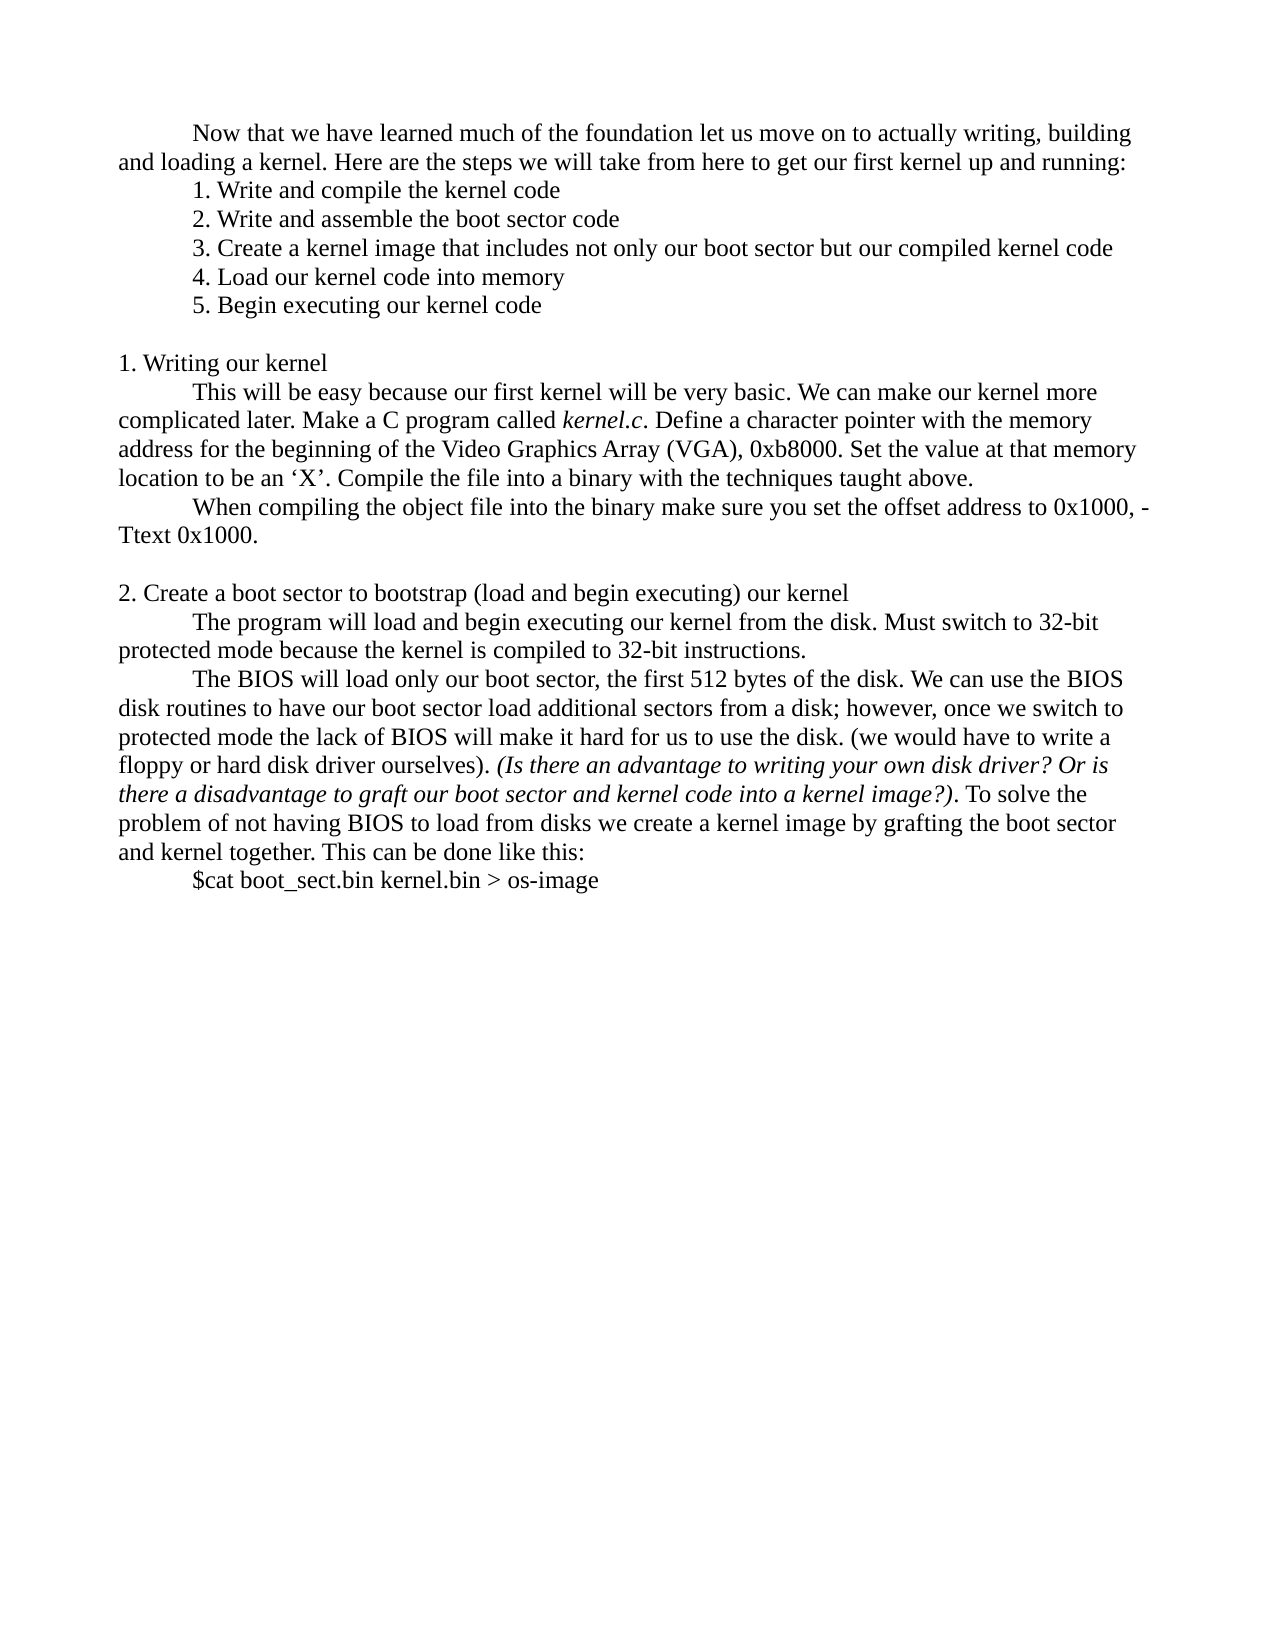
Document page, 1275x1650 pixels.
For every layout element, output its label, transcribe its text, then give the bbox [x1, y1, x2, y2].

text The program will load and begin executing our kernel from the disk. Must switch to 32-bit protected mode because the kernel is compiled to 32-bit instructions. [118, 607, 1157, 664]
text 2. Create a boot sector to bootstrap (load and begin executing) our kernel [118, 578, 1157, 607]
text $cat boot_sect.bin kernel.bin > os-image [118, 866, 1157, 894]
text This will be easy because our first kernel will be very basic. We can make our kernel more complicated later. Make a C program called kernel.c. Define a character pointer with the memory address for the beginning of the Video Graphics Array (VGA), 0xb8000. Set the value at that memory location to be an ‘X’. Compile the file into a binary with the techniques taught above. [118, 377, 1157, 492]
text 4. Load our kernel code into memory [118, 262, 1157, 291]
text When compiling the object file into the binary make sure you set the offset address to 0x1000, -Ttext 0x1000. [118, 492, 1157, 549]
text Now that we have learned much of the foundation let us move on to actually writing, building and loading a kernel. Here are the steps we will take from here to get our first kernel up and running: [118, 118, 1157, 176]
text 1. Write and compile the kernel code [118, 176, 1157, 204]
text The BIOS will load only our boot sector, the first 512 bytes of the disk. We can use the BIOS disk routines to have our boot sector load additional sectors from a disk; however, once we switch to protected mode the lack of BIOS will make it hard for us to use the disk. (we would have to write a floppy or hard disk driver ourselves). (Is there an advantage to writing your own disk driver? Or is there a disadvantage to graft our boot sector and kernel code into a kernel image?). To solve the problem of not having BIOS to load from disks we create a kernel image by grafting the boot sector and kernel together. This can be done like this: [118, 664, 1157, 866]
text 2. Write and assemble the boot sector code [118, 204, 1157, 233]
text 1. Writing our kernel [118, 348, 1157, 377]
text 3. Create a kernel image that includes not only our boot sector but our compiled kernel code [118, 233, 1157, 262]
text 5. Begin executing our kernel code [118, 291, 1157, 319]
